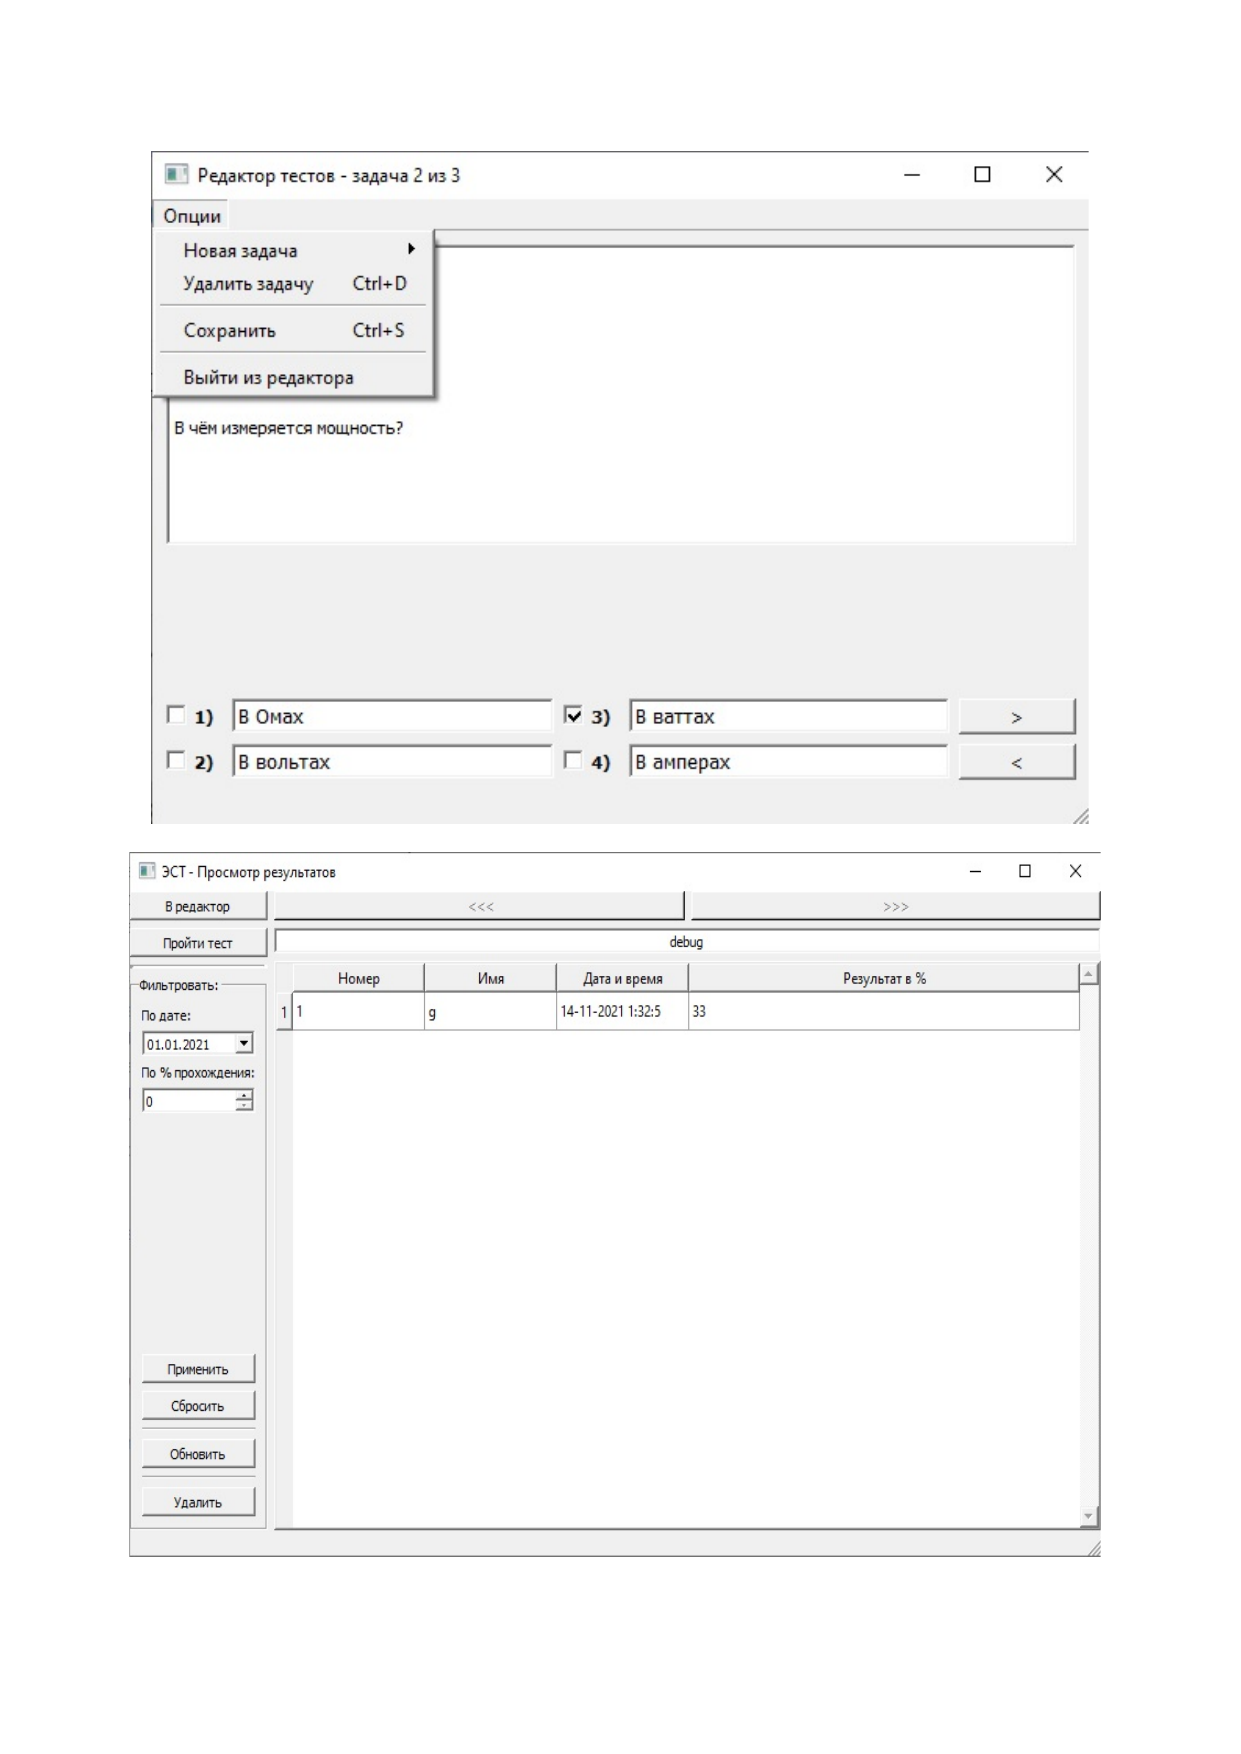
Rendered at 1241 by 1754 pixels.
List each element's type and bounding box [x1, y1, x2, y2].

picture [151, 151, 1089, 824]
picture [129, 852, 1101, 1557]
